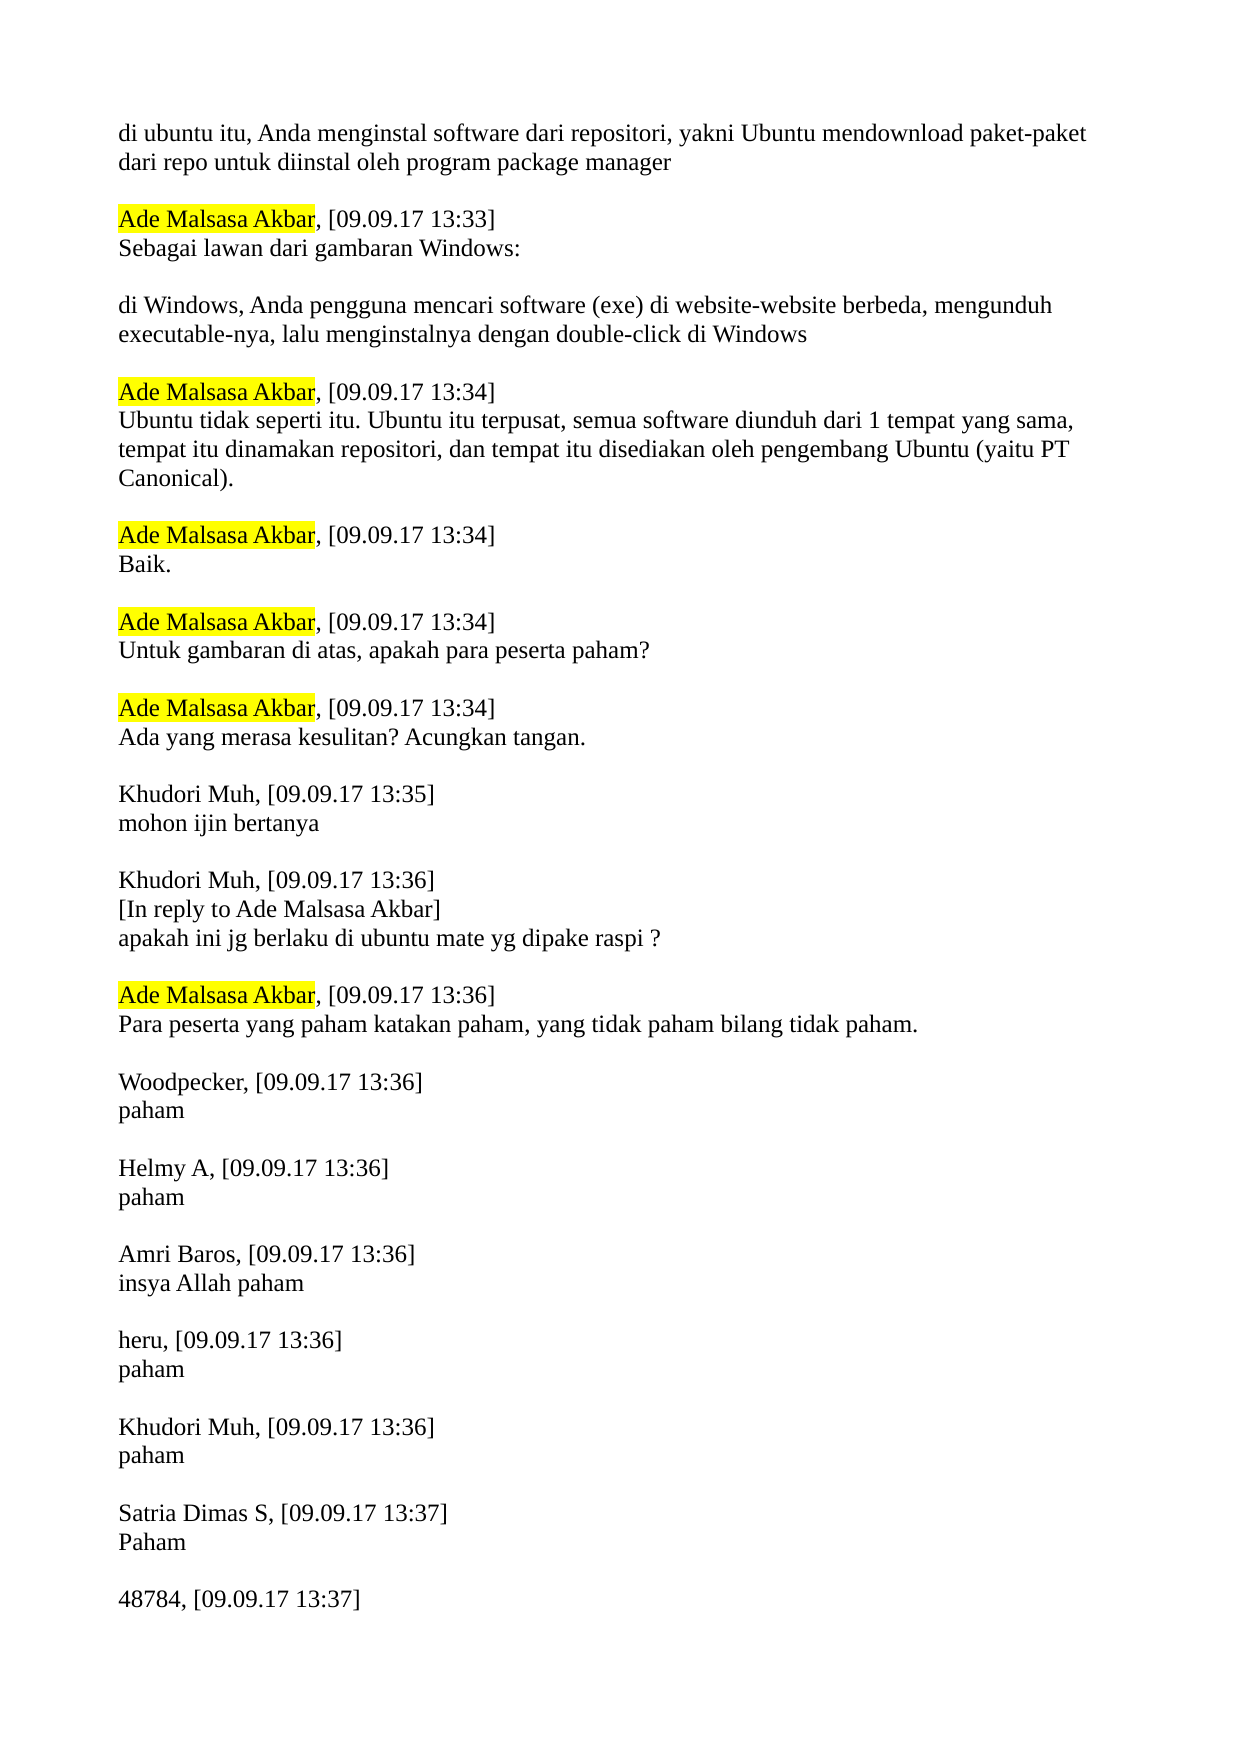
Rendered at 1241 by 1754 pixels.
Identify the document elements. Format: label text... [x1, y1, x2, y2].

text paham [118, 1182, 1122, 1211]
text di Windows, Anda pengguna mencari software (exe) di website-website berbeda, mengunduh executable-nya, lalu menginstalnya dengan double-click di Windows [118, 291, 1122, 348]
text Ade Malsasa Akbar, [09.09.17 13:34] [118, 693, 1122, 722]
text Amri Baros, [09.09.17 13:36] [118, 1239, 1122, 1268]
text Para peserta yang paham katakan paham, yang tidak paham bilang tidak paham. [118, 1009, 1122, 1038]
text Baik. [118, 549, 1122, 578]
text Satria Dimas S, [09.09.17 13:37] [118, 1498, 1122, 1527]
text Ade Malsasa Akbar, [09.09.17 13:34] [118, 521, 1122, 549]
text Ade Malsasa Akbar, [09.09.17 13:34] [118, 607, 1122, 636]
text Khudori Muh, [09.09.17 13:36] [118, 866, 1122, 894]
text apakah ini jg berlaku di ubuntu mate yg dipake raspi ? [118, 923, 1122, 952]
text Ada yang merasa kesulitan? Acungkan tangan. [118, 722, 1122, 751]
text Khudori Muh, [09.09.17 13:35] [118, 779, 1122, 808]
text Ade Malsasa Akbar, [09.09.17 13:36] [118, 981, 1122, 1009]
text insya Allah paham [118, 1268, 1122, 1297]
text mohon ijin bertanya [118, 808, 1122, 837]
text [In reply to Ade Malsasa Akbar] [118, 894, 1122, 923]
text paham [118, 1096, 1122, 1124]
text Ubuntu tidak seperti itu. Ubuntu itu terpusat, semua software diunduh dari 1 tempat yang sama, tempat itu dinamakan repositori, dan tempat itu disediakan oleh pengembang Ubuntu (yaitu PT Canonical). [118, 406, 1122, 492]
text Helmy A, [09.09.17 13:36] [118, 1153, 1122, 1182]
text Untuk gambaran di atas, apakah para peserta paham? [118, 636, 1122, 664]
text Ade Malsasa Akbar, [09.09.17 13:34] [118, 377, 1122, 406]
text 48784, [09.09.17 13:37] [118, 1584, 1122, 1613]
text Woodpecker, [09.09.17 13:36] [118, 1067, 1122, 1096]
text Sebagai lawan dari gambaran Windows: [118, 233, 1122, 262]
text Khudori Muh, [09.09.17 13:36] [118, 1412, 1122, 1441]
text paham [118, 1354, 1122, 1383]
text Ade Malsasa Akbar, [09.09.17 13:33] [118, 204, 1122, 233]
text Paham [118, 1527, 1122, 1556]
text paham [118, 1441, 1122, 1469]
text di ubuntu itu, Anda menginstal software dari repositori, yakni Ubuntu mendownload paket-paket dari repo untuk diinstal oleh program package manager [118, 118, 1122, 176]
text heru, [09.09.17 13:36] [118, 1326, 1122, 1354]
